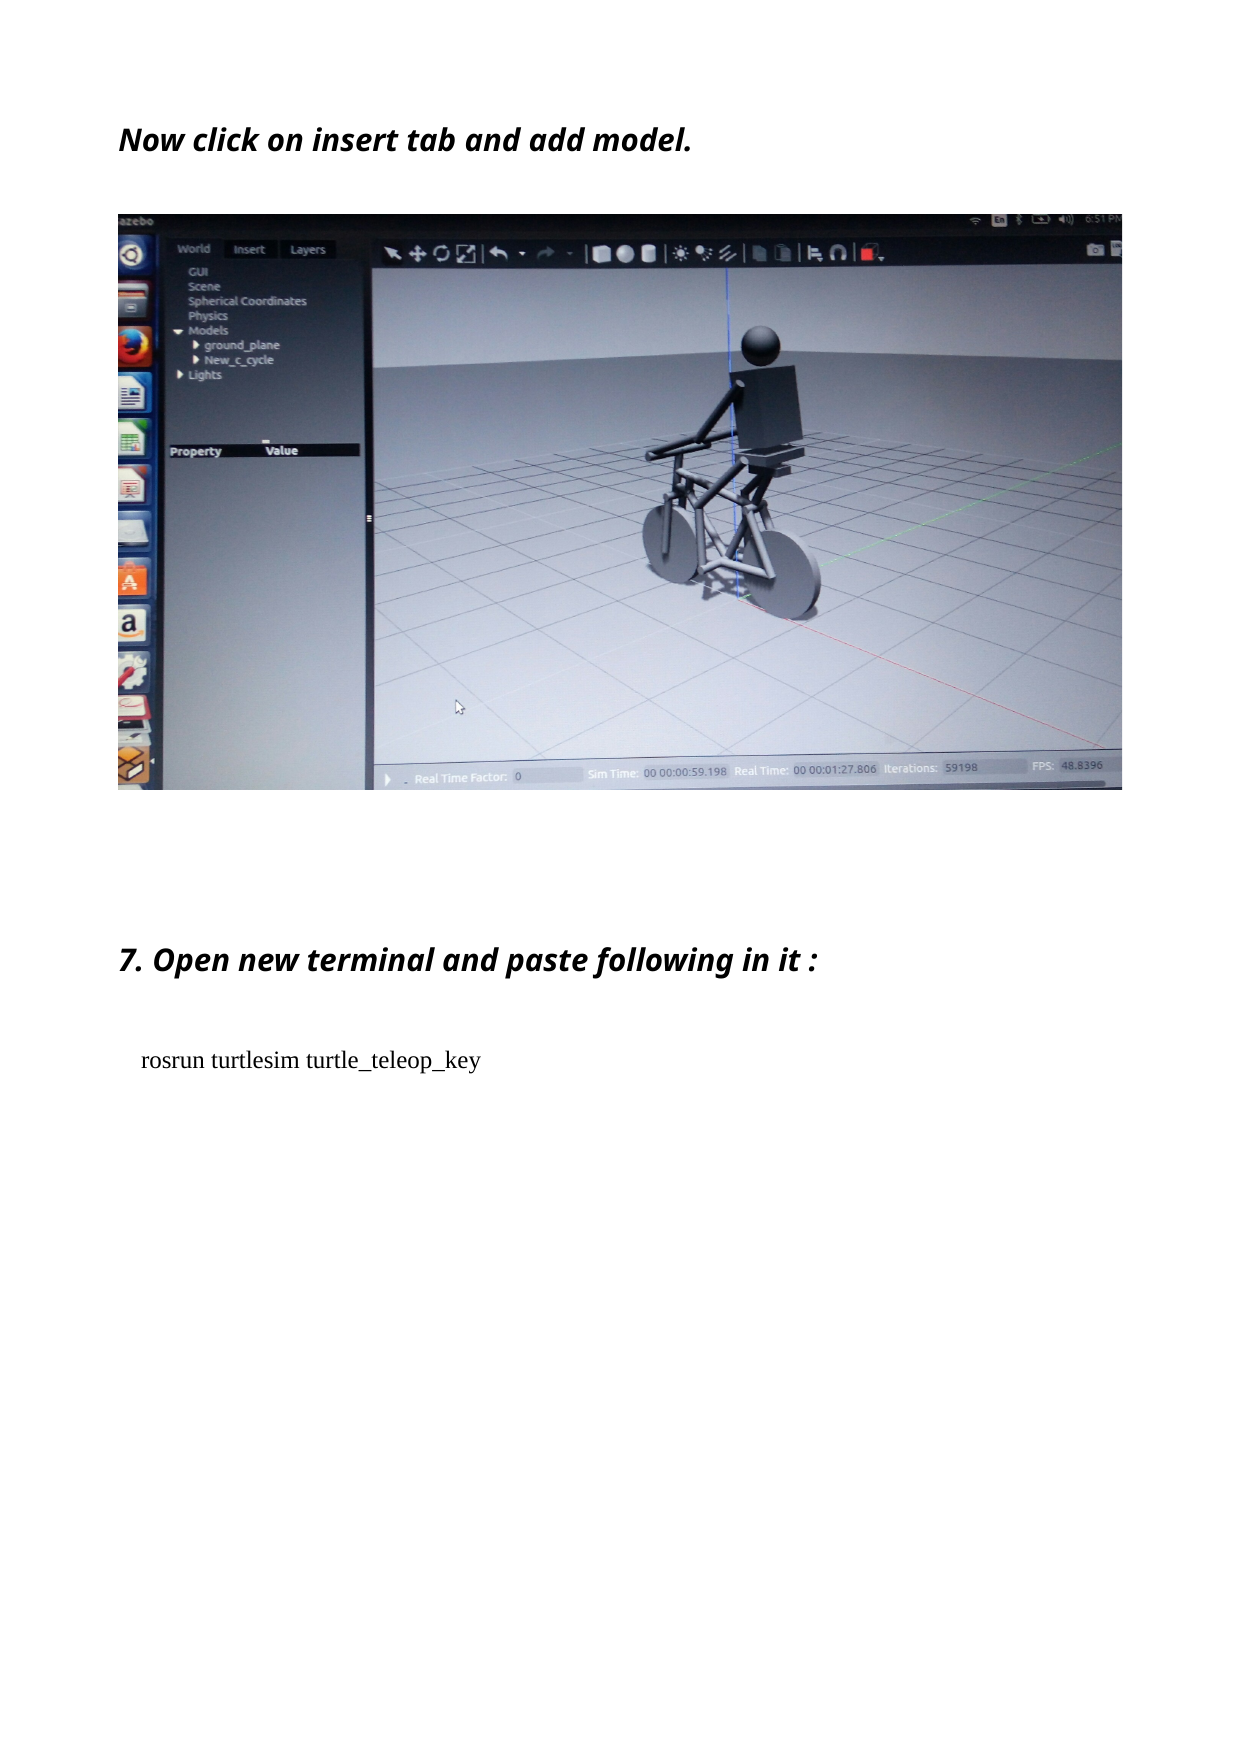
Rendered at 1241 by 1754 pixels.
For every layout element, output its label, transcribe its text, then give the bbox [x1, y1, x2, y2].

text Now click on insert tab and add model. [118, 118, 1122, 161]
text 7. Open new terminal and paste following in it : [118, 938, 1122, 981]
text rosrun turtlesim turtle_teleop_key [122, 1045, 850, 1074]
